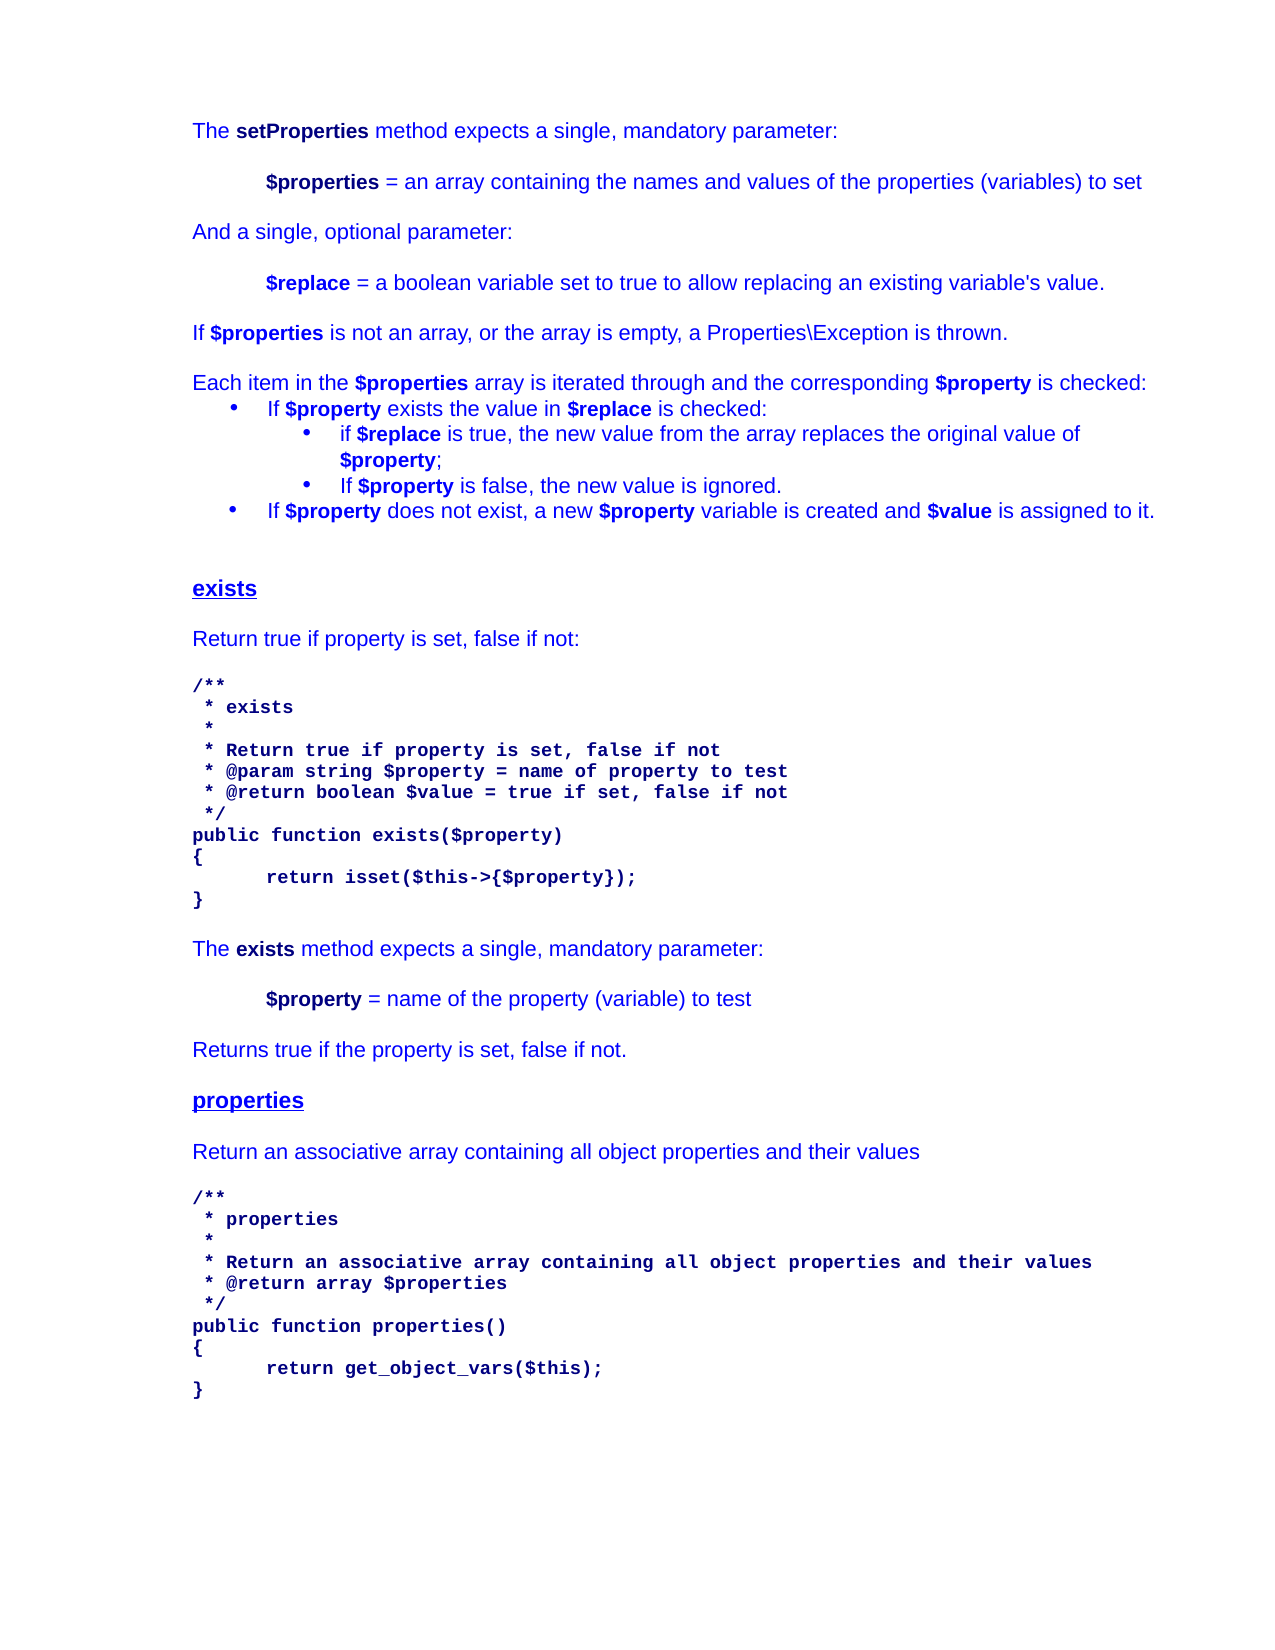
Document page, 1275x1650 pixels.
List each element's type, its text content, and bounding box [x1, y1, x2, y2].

text If $properties is not an array, or the array is empty, a Properties\Exception is thrown. [192, 320, 1157, 345]
text return isset($this->{$property}); [192, 868, 1157, 889]
text Each item in the $properties array is iterated through and the corresponding $property is checked: [192, 370, 1157, 395]
text Returns true if the property is set, false if not. [192, 1037, 1157, 1062]
text * @return boolean $value = true if set, false if not [192, 783, 1157, 804]
list If $property exists the value in $replace is checked: [229, 395, 1157, 421]
text Return true if property is set, false if not: [192, 626, 1157, 652]
list if $replace is true, the new value from the array replaces the original value of $property; [302, 421, 1157, 472]
text The exists method expects a single, mandatory parameter: [192, 936, 1157, 961]
text * [192, 719, 1157, 741]
text /** [192, 677, 1157, 698]
text $property = name of the property (variable) to test [266, 986, 1157, 1011]
text /** [192, 1189, 1157, 1210]
text */ [192, 1295, 1157, 1316]
text } [192, 1380, 1157, 1401]
text $replace = a boolean variable set to true to allow replacing an existing variable's value. [266, 269, 1157, 294]
text return get_object_vars($this); [192, 1359, 1157, 1380]
text * exists [192, 698, 1157, 719]
text { [192, 1338, 1157, 1359]
text exists [192, 575, 1157, 601]
text $properties = an array containing the names and values of the properties (variables) to set [266, 168, 1157, 194]
text properties [192, 1087, 1157, 1113]
text public function properties() [192, 1316, 1157, 1338]
text */ [192, 804, 1157, 826]
text } [192, 889, 1157, 911]
text * @param string $property = name of property to test [192, 762, 1157, 783]
text { [192, 847, 1157, 868]
list If $property is false, the new value is ignored. [302, 472, 1157, 498]
list If $property does not exist, a new $property variable is created and $value is assigned to it. [228, 498, 1157, 524]
text * Return an associative array containing all object properties and their values [192, 1253, 1157, 1274]
text * @return array $properties [192, 1274, 1157, 1295]
text * properties [192, 1210, 1157, 1231]
text Return an associative array containing all object properties and their values [192, 1138, 1157, 1164]
text * Return true if property is set, false if not [192, 741, 1157, 762]
text And a single, optional parameter: [192, 219, 1157, 244]
text The setProperties method expects a single, mandatory parameter: [192, 118, 1157, 143]
text * [192, 1231, 1157, 1253]
text public function exists($property) [192, 826, 1157, 847]
